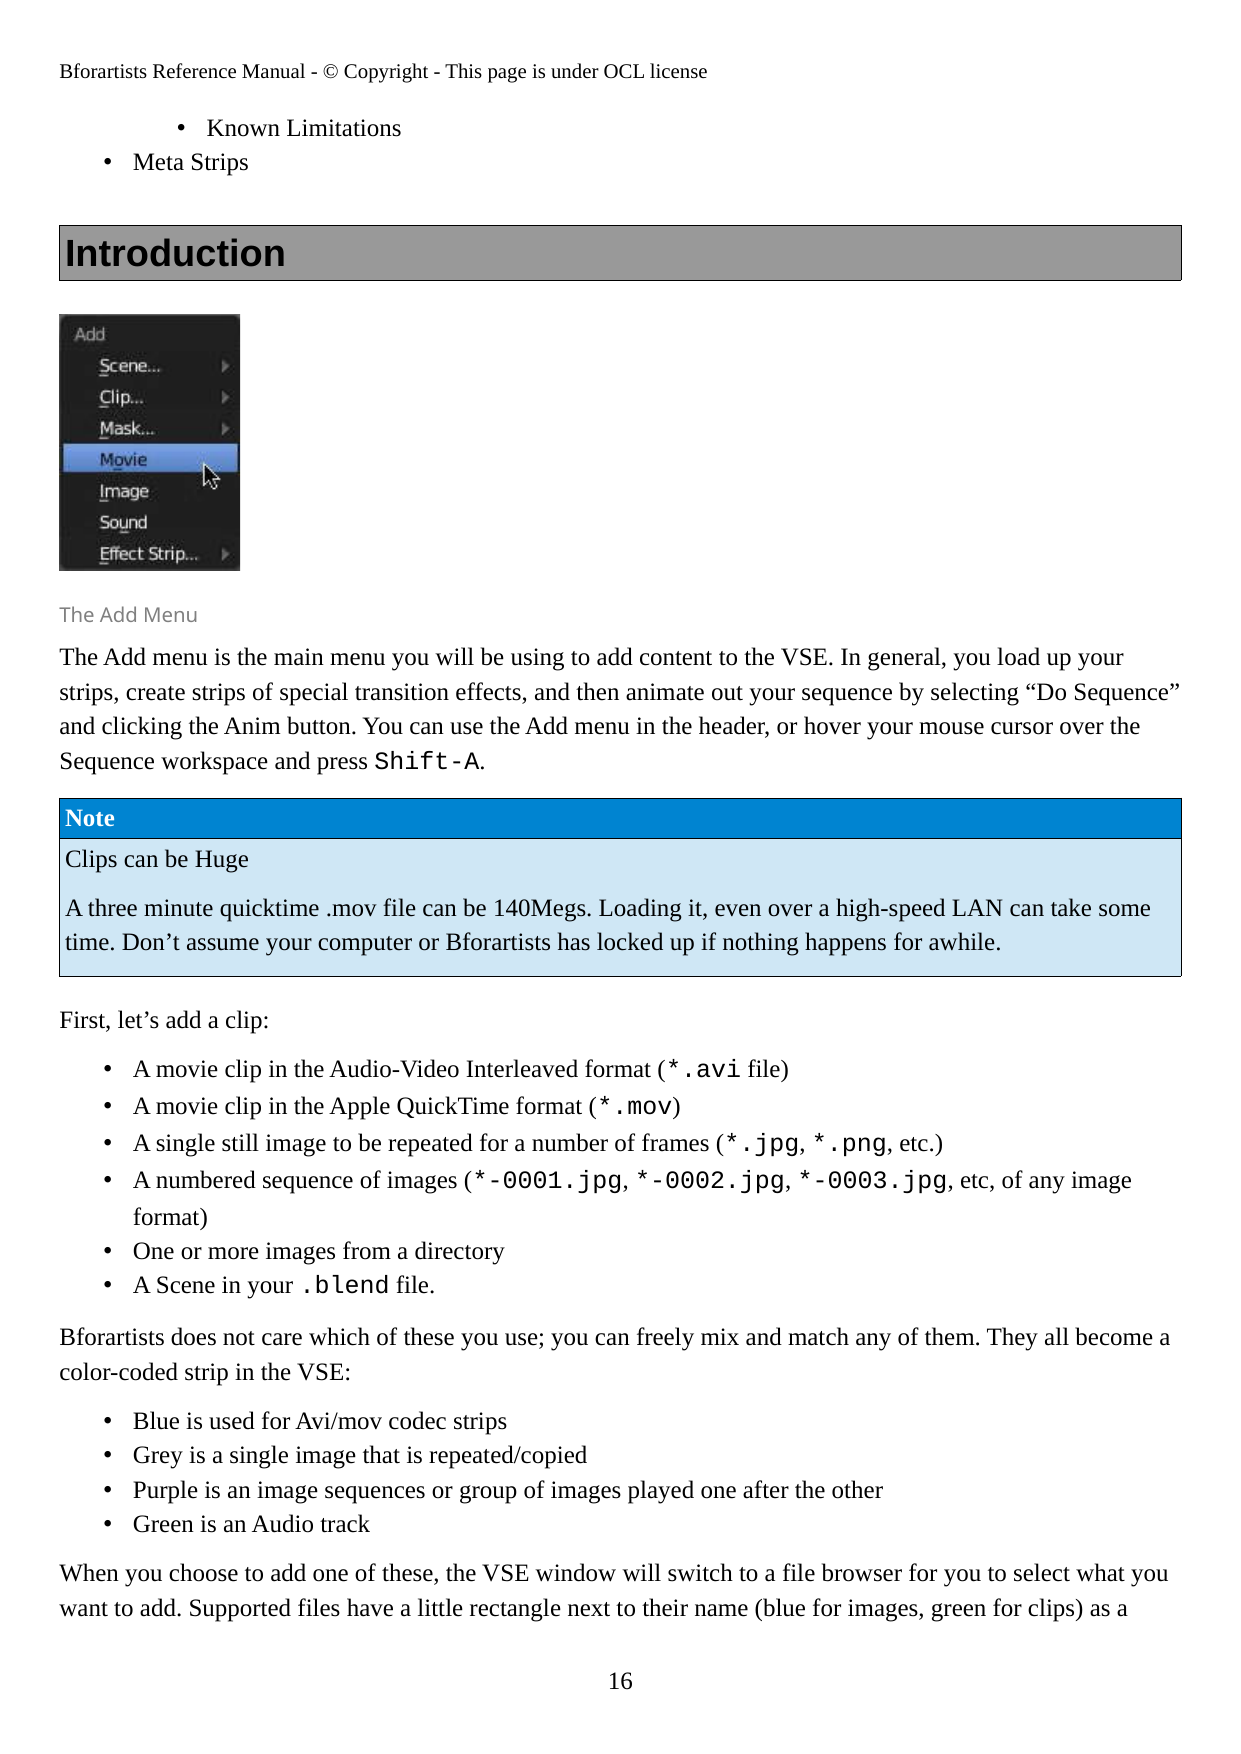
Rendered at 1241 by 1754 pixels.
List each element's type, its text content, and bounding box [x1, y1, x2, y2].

table_header Introduction [60, 226, 1181, 280]
list A movie clip in the Audio-Video Interleaved format (*.avi file) [103, 1054, 1181, 1085]
list Purple is an image sequences or group of images played one after the other [103, 1475, 1181, 1503]
list A movie clip in the Apple QuickTime format (*.mov) [103, 1091, 1181, 1122]
list A Scene in your .blend file. [103, 1271, 1181, 1301]
text The Add menu is the main menu you will be using to add content to the VSE. In general, you load up your strips, create strips of special transition effects, and then animate out your sequence by selecting “Do Sequence” and clicking the Anim button. You can use the Add menu in the header, or hover your mouse cursor over the Sequence workspace and press Shift-A. [59, 642, 1181, 777]
list One or more images from a directory [103, 1236, 1181, 1265]
list Meta Strips [103, 147, 1181, 176]
table_header Note [60, 799, 1181, 838]
list A single still image to be repeated for a number of frames (*.jpg, *.png, etc.) [103, 1128, 1181, 1159]
picture [59, 314, 241, 571]
list Known Limitations [177, 113, 1181, 141]
table_cell Clips can be Huge A three minute quicktime .mov file can be 140Megs. Loading it, even over a high-speed LAN can take some time. Don’t assume your computer or Bforartists has locked up if nothing happens for awhile. [60, 839, 1181, 976]
text The Add Menu [59, 597, 1181, 628]
list A numbered sequence of images (*-0001.jpg, *-0002.jpg, *-0003.jpg, etc, of any image format) [103, 1165, 1181, 1230]
text When you choose to add one of these, the VSE window will switch to a file browser for you to select what you want to add. Supported files have a little rectangle next to their name (blue for images, green for clips) as a [59, 1558, 1181, 1621]
list Blue is used for Avi/mov codec strips [103, 1406, 1181, 1434]
list Grey is a single image that is repeated/copied [103, 1440, 1181, 1469]
text First, let’s add a clip: [59, 1005, 1181, 1034]
list Green is an Audio track [103, 1509, 1181, 1538]
text Bforartists does not care which of these you use; you can freely mix and match any of them. They all become a color-coded strip in the VSE: [59, 1322, 1181, 1385]
